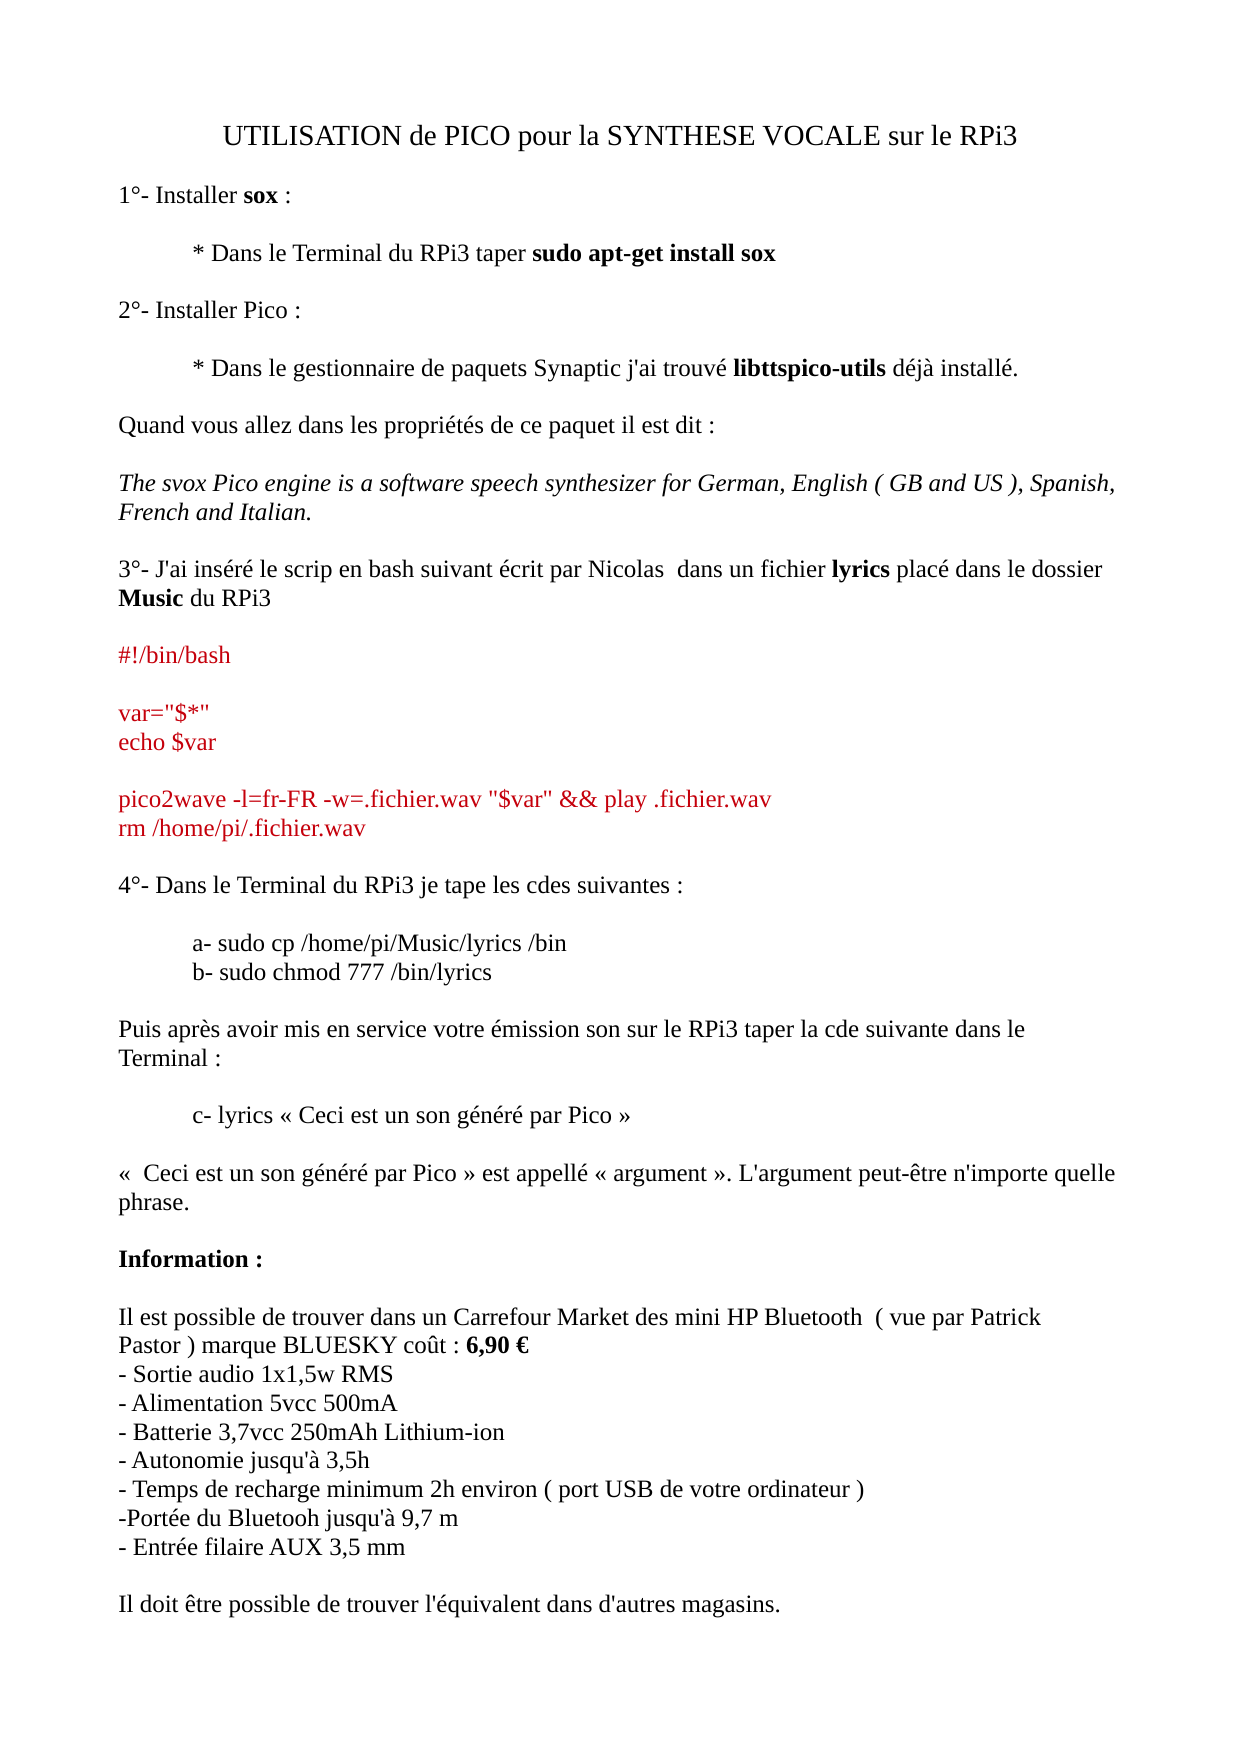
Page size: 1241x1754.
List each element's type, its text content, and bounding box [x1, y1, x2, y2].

text - Autonomie jusqu'à 3,5h [118, 1445, 1122, 1474]
text echo $var [118, 727, 1122, 755]
text - Alimentation 5vcc 500mA [118, 1388, 1122, 1417]
text Il doit être possible de trouver l'équivalent dans d'autres magasins. [118, 1589, 1122, 1618]
text rm /home/pi/.fichier.wav [118, 813, 1122, 842]
text - Batterie 3,7vcc 250mAh Lithium-ion [118, 1417, 1122, 1445]
text pico2wave -l=fr-FR -w=.fichier.wav "$var" && play .fichier.wav [118, 784, 1122, 813]
text 3°- J'ai inséré le scrip en bash suivant écrit par Nicolas dans un fichier lyrics placé dans le dossier Music du RPi3 [118, 554, 1122, 612]
text -Portée du Bluetooh jusqu'à 9,7 m [118, 1503, 1122, 1532]
text var="$*" [118, 698, 1122, 727]
text * Dans le gestionnaire de paquets Synaptic j'ai trouvé libttspico-utils déjà installé. [118, 353, 1122, 382]
text #!/bin/bash [118, 640, 1122, 669]
text UTILISATION de PICO pour la SYNTHESE VOCALE sur le RPi3 [118, 118, 1122, 152]
text Information : [118, 1244, 1122, 1273]
text * Dans le Terminal du RPi3 taper sudo apt-get install sox [118, 238, 1122, 267]
text Il est possible de trouver dans un Carrefour Market des mini HP Bluetooth ( vue par Patrick Pastor ) marque BLUESKY coût : 6,90 € [118, 1302, 1122, 1359]
text 4°- Dans le Terminal du RPi3 je tape les cdes suivantes : [118, 870, 1122, 899]
text Quand vous allez dans les propriétés de ce paquet il est dit : [118, 410, 1122, 439]
text - Temps de recharge minimum 2h environ ( port USB de votre ordinateur ) [118, 1474, 1122, 1503]
text - Sortie audio 1x1,5w RMS [118, 1359, 1122, 1388]
text « Ceci est un son généré par Pico » est appellé « argument ». L'argument peut-être n'importe quelle phrase. [118, 1158, 1122, 1215]
text - Entrée filaire AUX 3,5 mm [118, 1532, 1122, 1560]
text The svox Pico engine is a software speech synthesizer for German, English ( GB and US ), Spanish, French and Italian. [118, 468, 1122, 525]
text 1°- Installer sox : [118, 180, 1122, 209]
text 2°- Installer Pico : [118, 295, 1122, 324]
text b- sudo chmod 777 /bin/lyrics [118, 957, 1122, 985]
text Puis après avoir mis en service votre émission son sur le RPi3 taper la cde suivante dans le Terminal : [118, 1014, 1122, 1072]
text c- lyrics « Ceci est un son généré par Pico » [118, 1100, 1122, 1129]
text a- sudo cp /home/pi/Music/lyrics /bin [118, 928, 1122, 957]
